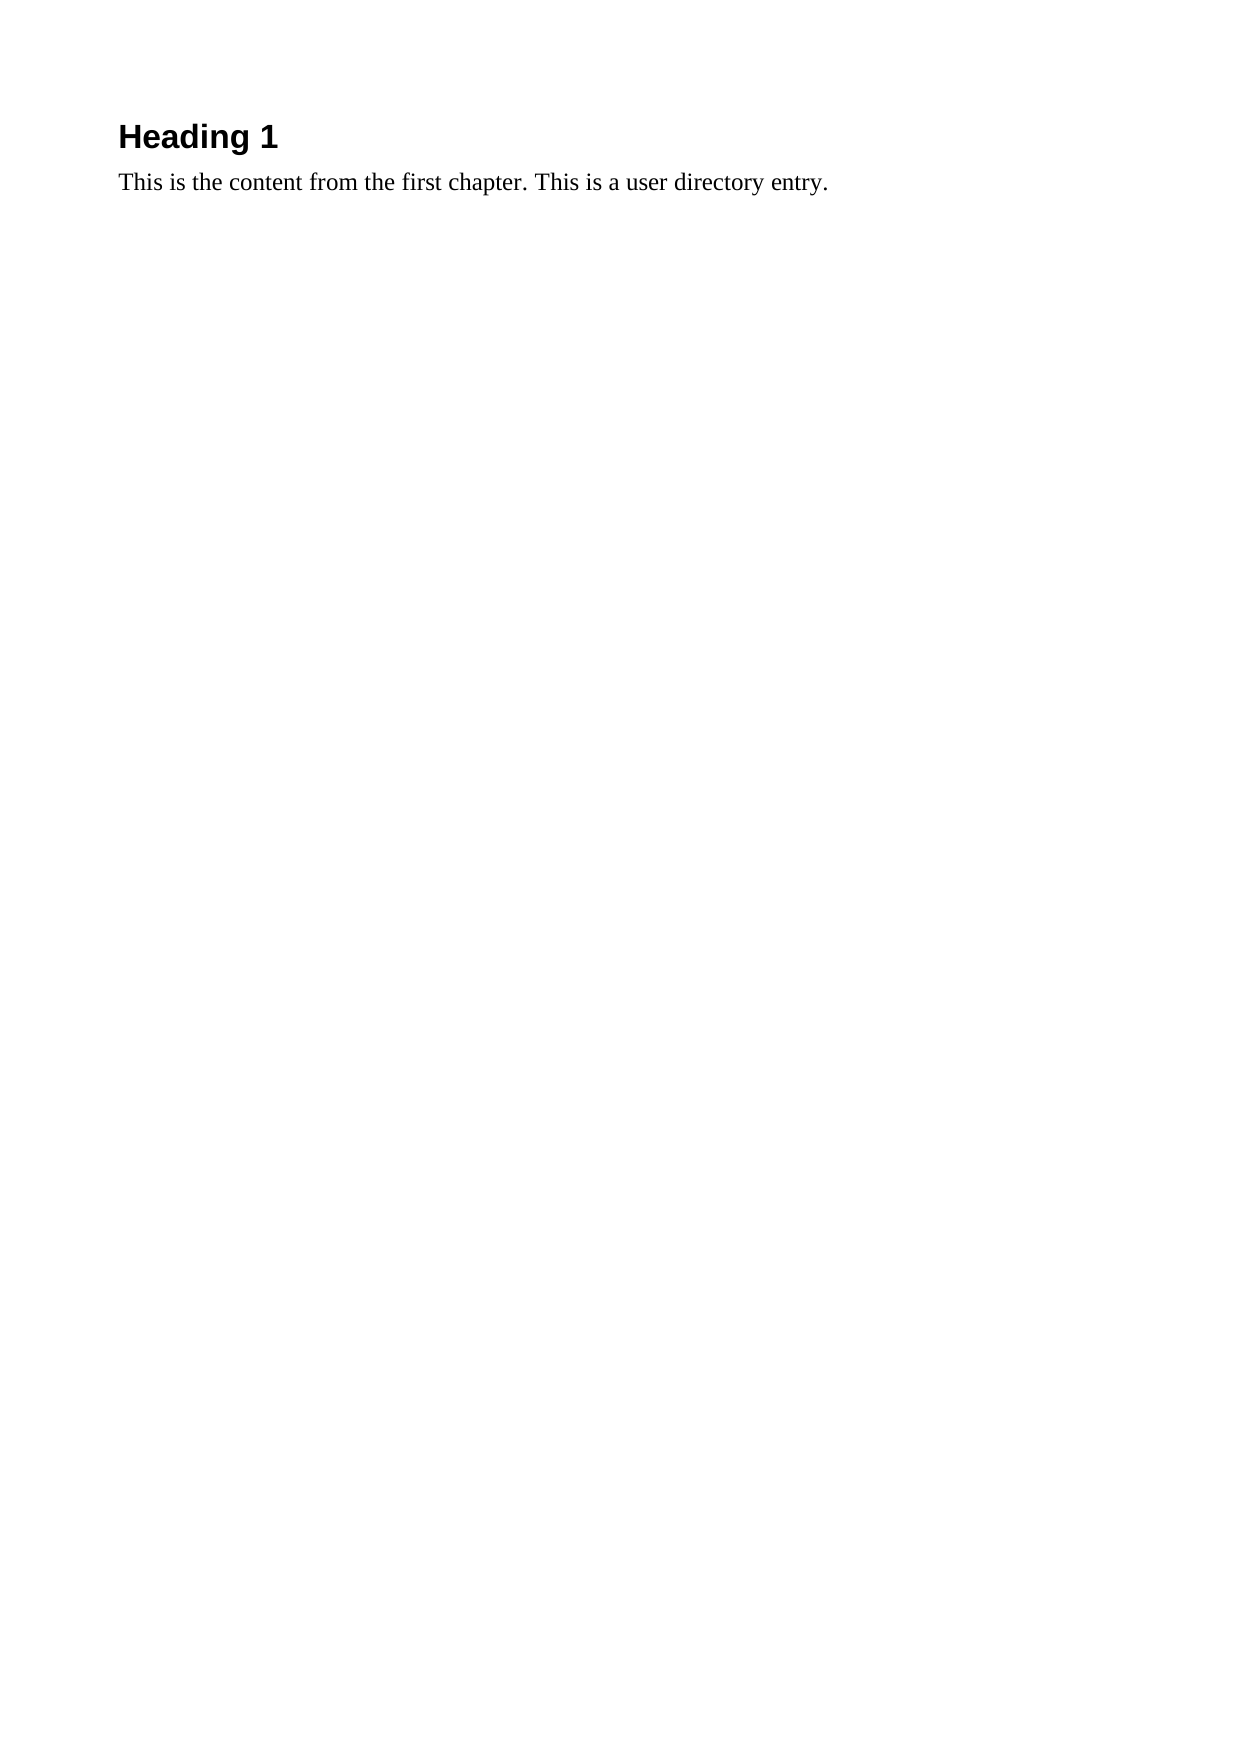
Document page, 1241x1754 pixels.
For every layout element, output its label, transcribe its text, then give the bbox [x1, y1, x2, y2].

text This is the content from the first chapter. This is a user directory entry. [118, 168, 1122, 224]
subtitle Heading 1 [118, 118, 1122, 156]
